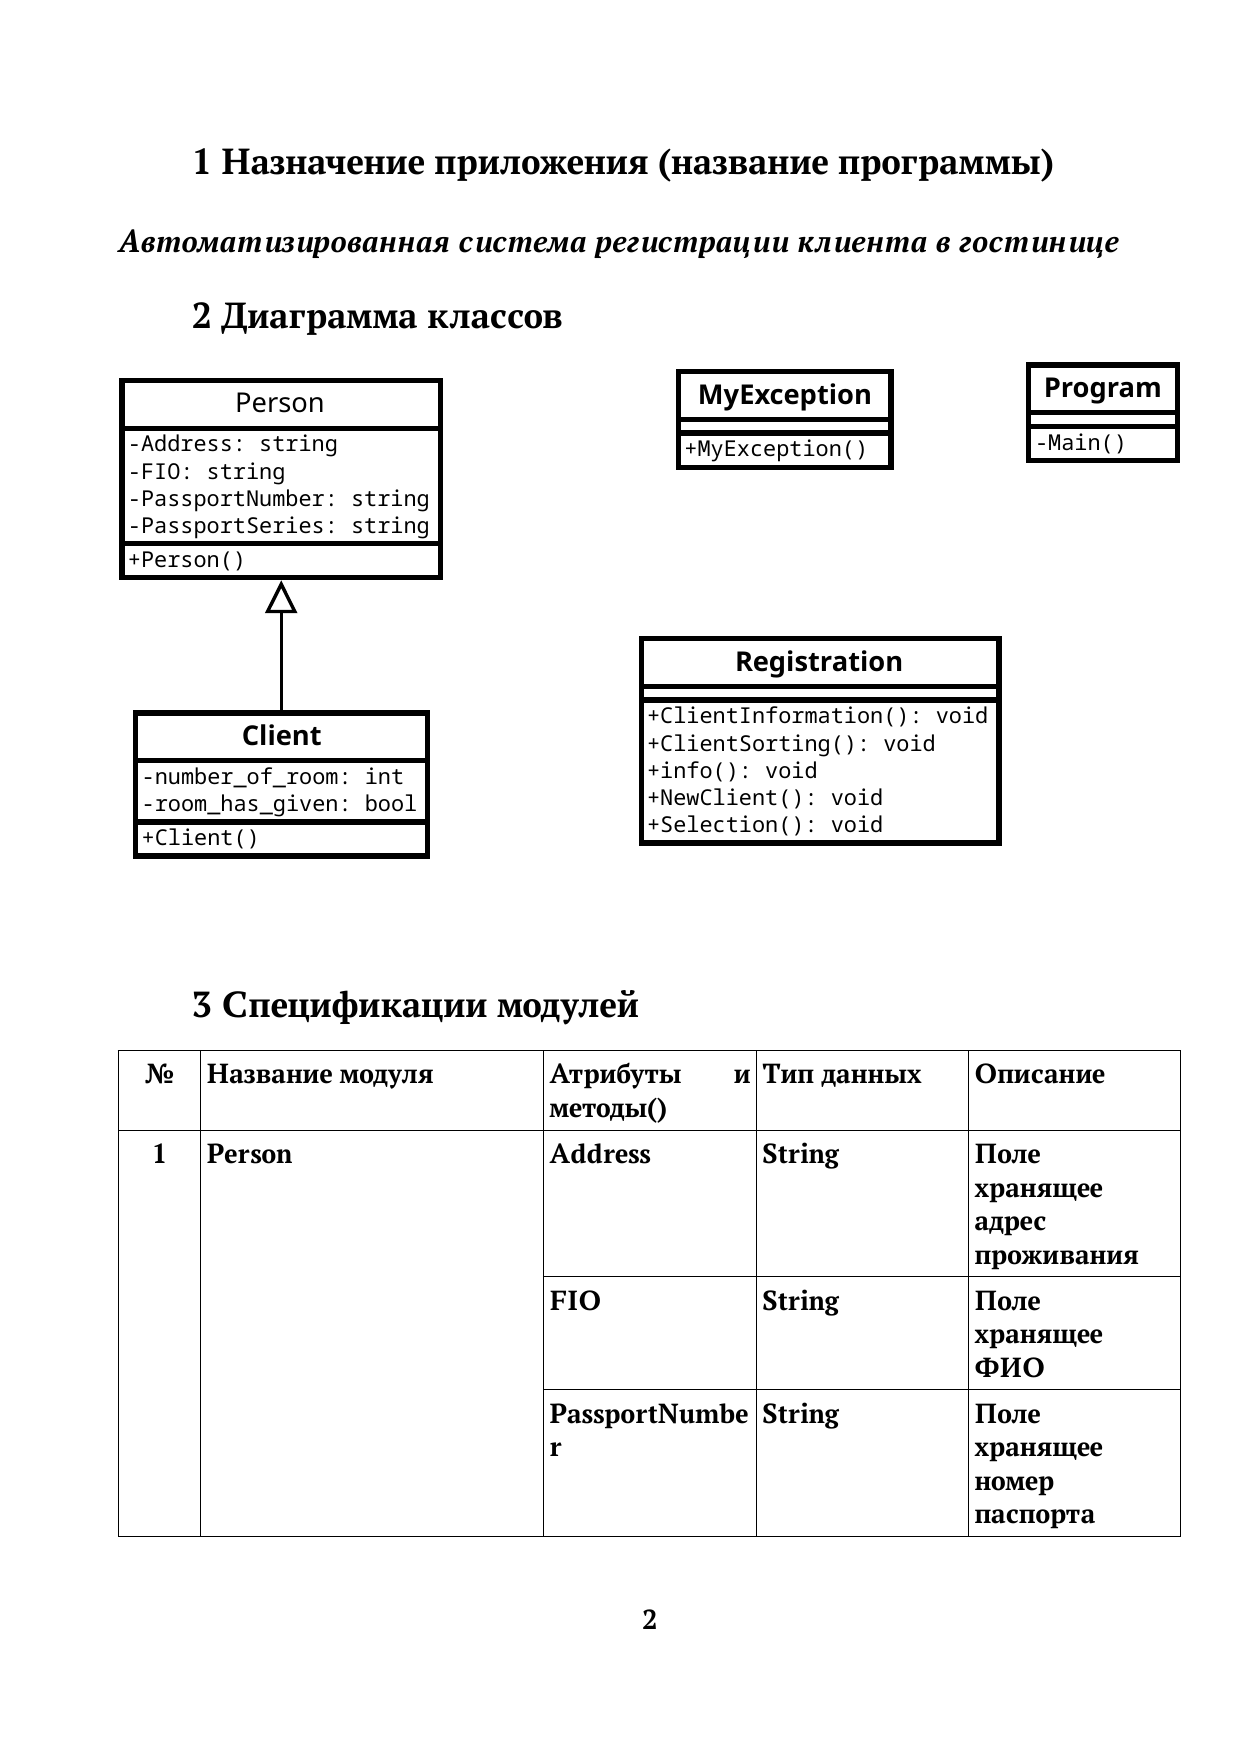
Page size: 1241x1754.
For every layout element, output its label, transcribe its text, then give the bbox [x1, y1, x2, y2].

table_header Атрибуты и методы() [544, 1051, 756, 1129]
table_cell Поле хранящее номер паспорта [969, 1390, 1180, 1536]
table_cell 1 [119, 1131, 200, 1536]
table_cell Person [201, 1131, 543, 1536]
table_header Тип данных [757, 1051, 968, 1129]
table_cell String [757, 1390, 968, 1536]
table_header Описание [969, 1051, 1180, 1129]
table_cell PassportNumber [544, 1390, 756, 1536]
table_cell String [757, 1131, 968, 1276]
table_cell Поле хранящее адрес проживания [969, 1131, 1180, 1276]
table_cell FIO [544, 1277, 756, 1389]
subtitle 2 Диаграмма классов [192, 293, 1181, 337]
table_cell Поле хранящее ФИО [969, 1277, 1180, 1389]
subtitle Автоматизированная система регистрации клиента в гостинице [118, 221, 1181, 260]
table_header Название модуля [201, 1051, 543, 1129]
table_cell Address [544, 1131, 756, 1276]
table_cell String [757, 1277, 968, 1389]
subtitle 3 Спецификации модулей [192, 982, 1181, 1026]
table_header № [119, 1051, 200, 1129]
subtitle 1 Назначение приложения (название программы) [192, 139, 1181, 183]
